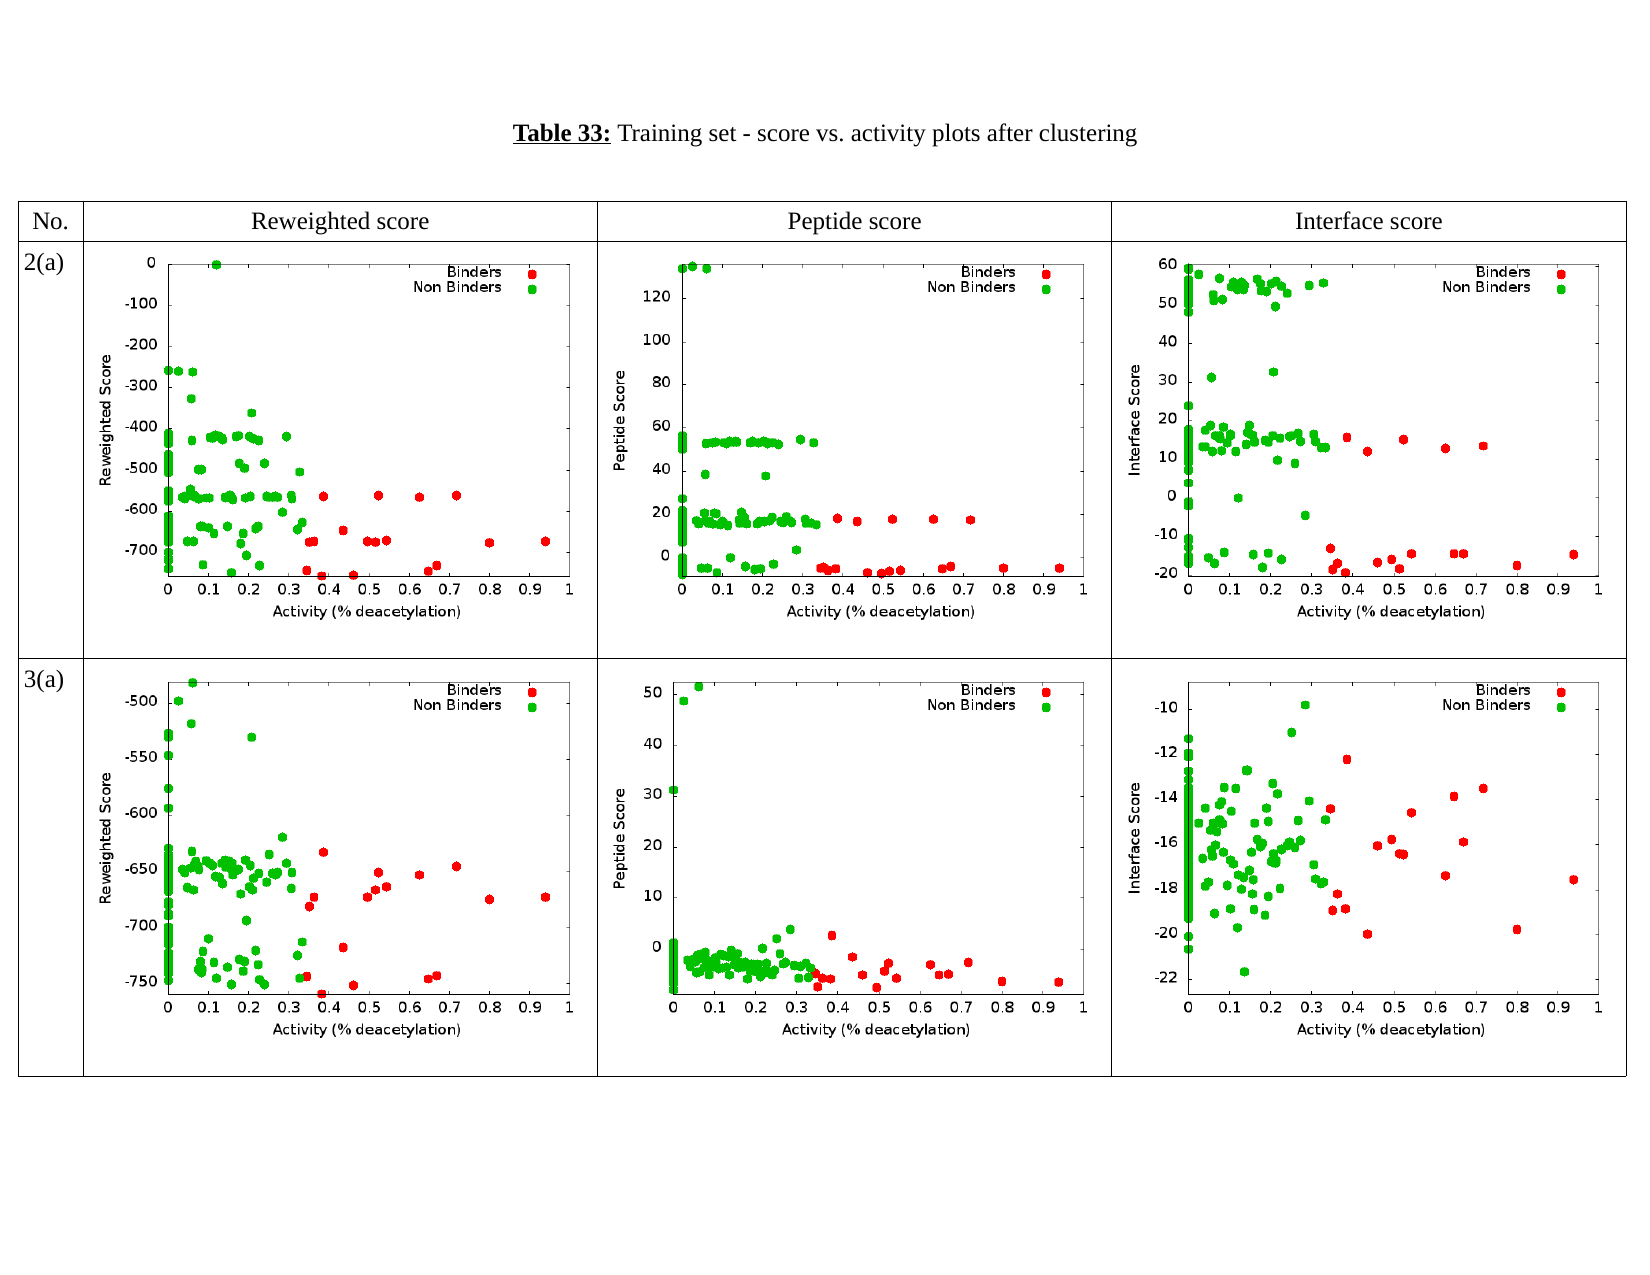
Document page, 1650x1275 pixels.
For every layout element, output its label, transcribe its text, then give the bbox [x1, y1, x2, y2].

table_cell 3(a) [19, 659, 83, 1076]
table_header Peptide score [598, 202, 1111, 241]
table_cell [1112, 242, 1626, 658]
picture [602, 664, 1106, 1042]
picture [88, 246, 592, 624]
table_cell [598, 242, 1111, 658]
table_cell [84, 242, 597, 658]
picture [602, 246, 1106, 624]
picture [1117, 664, 1620, 1042]
table_header Reweighted score [84, 202, 597, 241]
text Table 33: Training set - score vs. activity plots after clustering [118, 118, 1532, 147]
picture [88, 664, 592, 1042]
table_cell 2(a) [19, 242, 83, 658]
table_cell [598, 659, 1111, 1076]
table_cell [1112, 659, 1626, 1076]
table_cell [84, 659, 597, 1076]
picture [1117, 246, 1620, 624]
table_header No. [19, 202, 83, 241]
table_header Interface score [1112, 202, 1626, 241]
